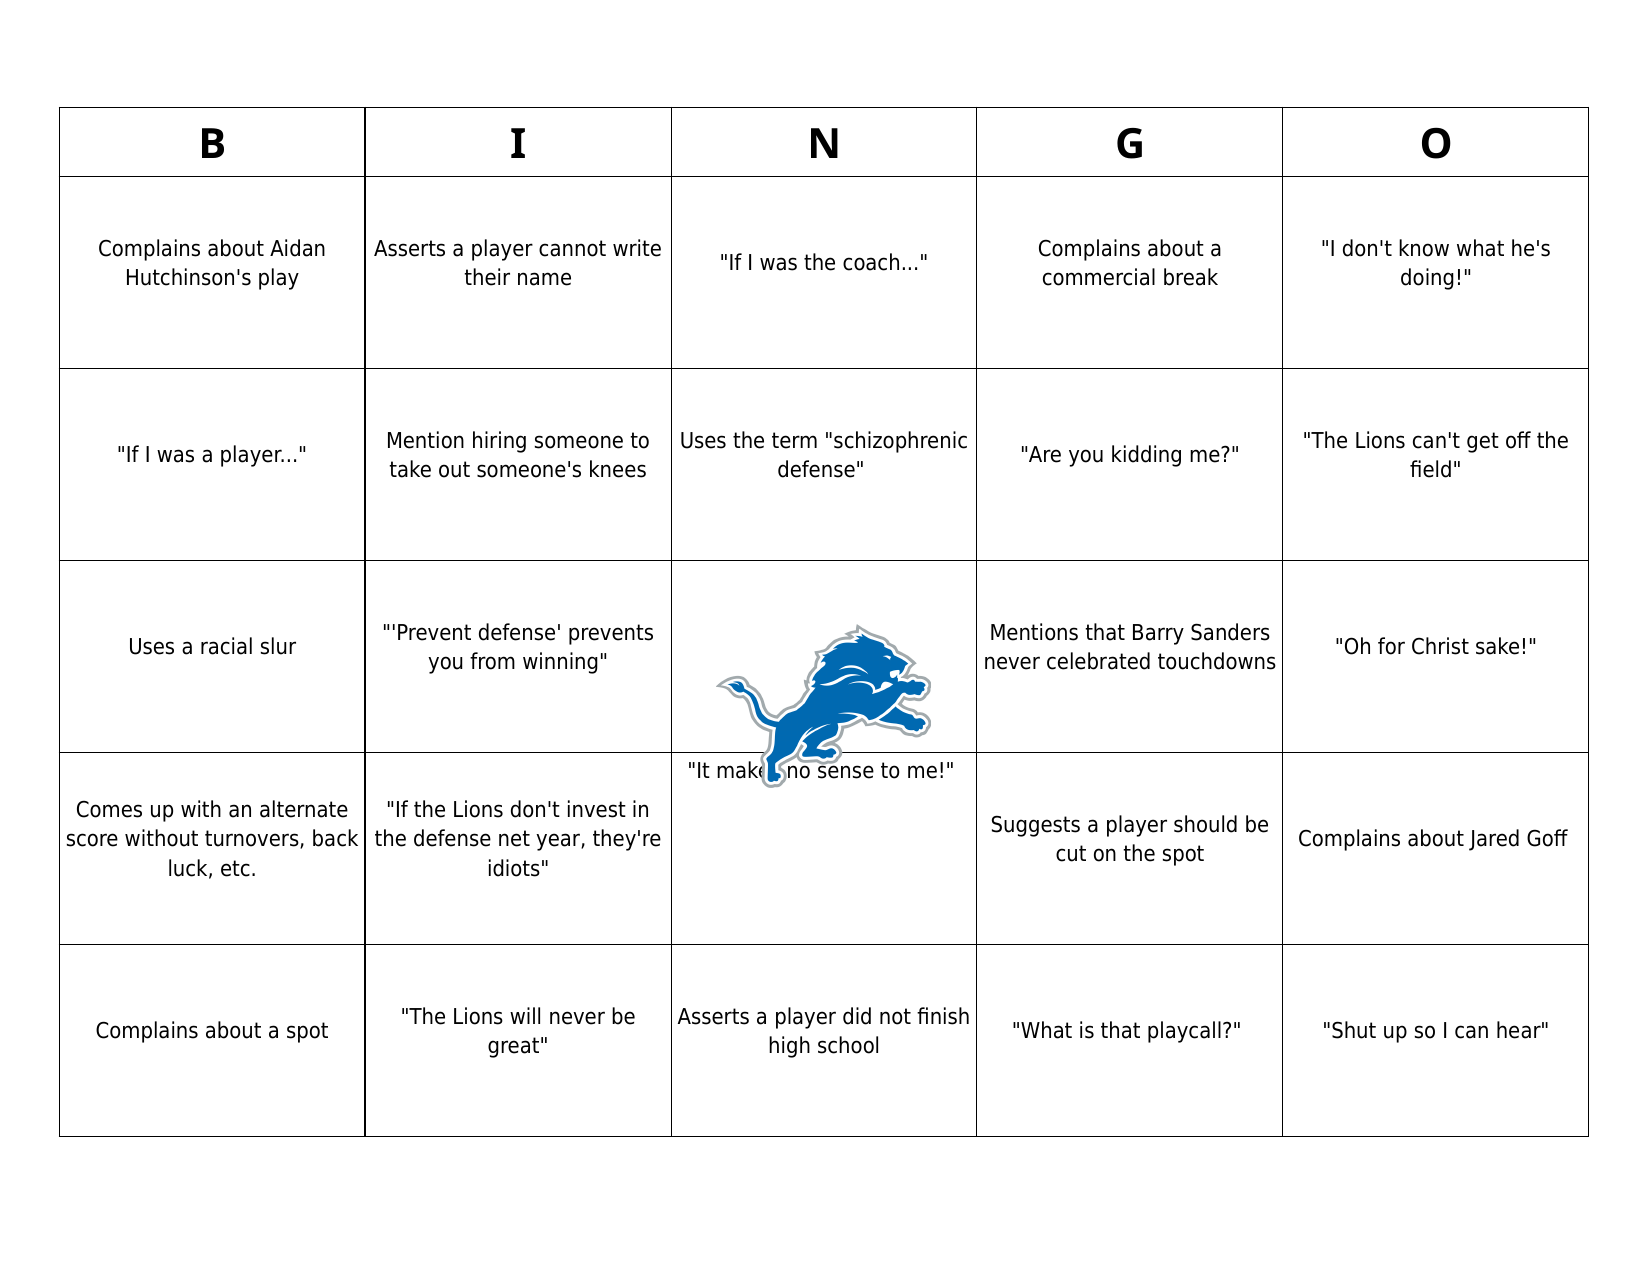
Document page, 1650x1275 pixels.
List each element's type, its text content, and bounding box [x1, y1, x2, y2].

table_cell Complains about a spot [60, 945, 364, 1136]
table_cell "If I was the coach..." [672, 177, 976, 368]
table_cell "I don't know what he's doing!" [1283, 177, 1588, 368]
table_cell Complains about a commercial break [977, 177, 1282, 368]
table_cell Asserts a player did not finish high school [672, 945, 976, 1136]
table_header G [977, 108, 1282, 176]
table_cell "Shut up so I can hear" [1283, 945, 1588, 1136]
table_cell Complains about Jared Goff [1283, 753, 1588, 944]
table_cell "What is that playcall?" [977, 945, 1282, 1136]
table_cell "It makes no sense to me!" [672, 753, 976, 944]
table_header B [60, 108, 364, 176]
table_cell Suggests a player should be cut on the spot [977, 753, 1282, 944]
table_cell Comes up with an alternate score without turnovers, back luck, etc. [60, 753, 364, 944]
table_cell Asserts a player cannot write their name [366, 177, 671, 368]
table_cell Complains about Aidan Hutchinson's play [60, 177, 364, 368]
table_cell Mentions that Barry Sanders never celebrated touchdowns [977, 561, 1282, 752]
table_cell "The Lions will never be great" [366, 945, 671, 1136]
table_cell Uses the term "schizophrenic defense" [672, 369, 976, 560]
table_cell "If I was a player..." [60, 369, 364, 560]
table_cell "Oh for Christ sake!" [1283, 561, 1588, 752]
table_cell "The Lions can't get off the field" [1283, 369, 1588, 560]
table_cell "'Prevent defense' prevents you from winning" [366, 561, 671, 752]
table_cell "If the Lions don't invest in the defense net year, they're idiots" [366, 753, 671, 944]
table_cell Mention hiring someone to take out someone's knees [366, 369, 671, 560]
table_header I [366, 108, 671, 176]
picture [715, 623, 932, 789]
table_cell "Are you kidding me?" [977, 369, 1282, 560]
table_header O [1283, 108, 1588, 176]
table_header N [672, 108, 976, 176]
table_cell Uses a racial slur [60, 561, 364, 752]
table_cell [672, 561, 976, 752]
